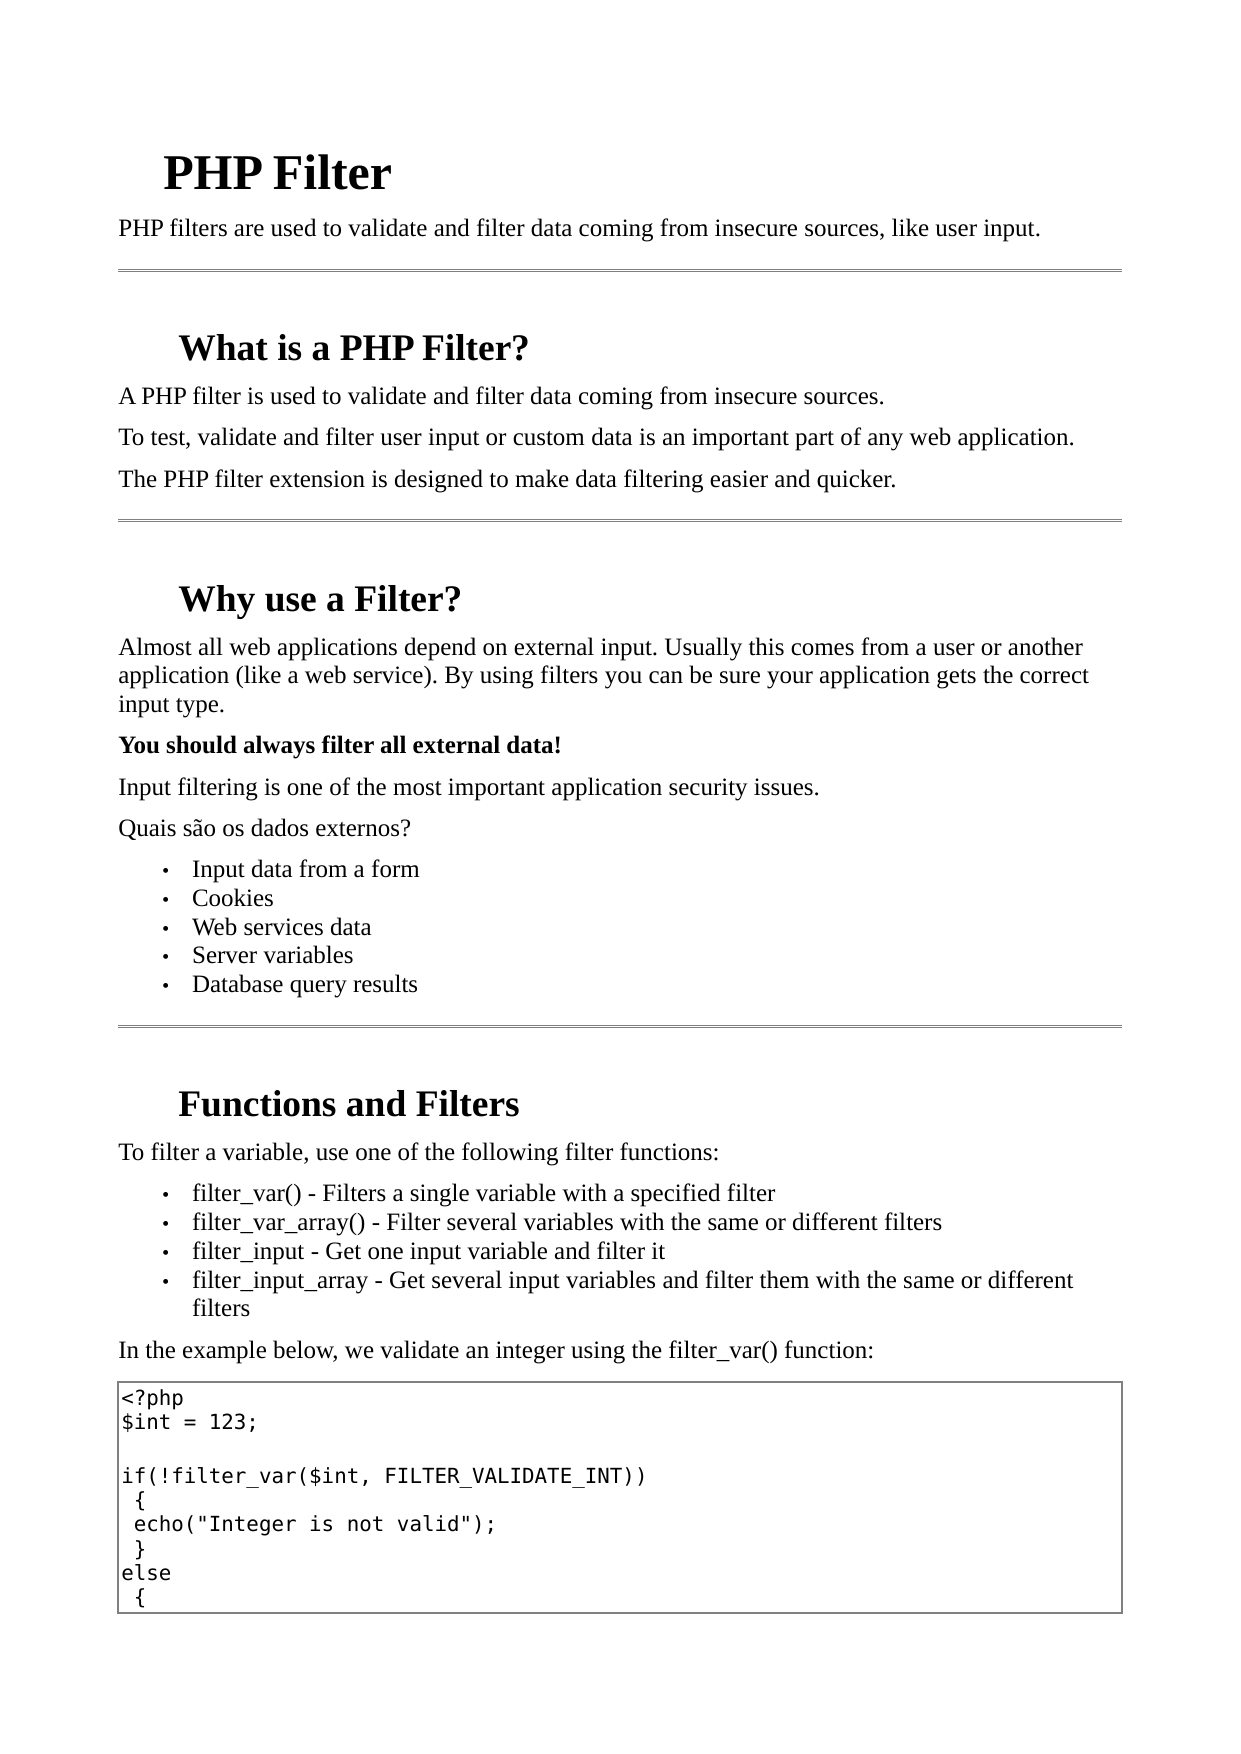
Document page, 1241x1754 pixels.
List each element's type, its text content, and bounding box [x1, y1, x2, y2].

subtitle Functions and Filters [118, 1082, 1122, 1125]
list Cookies [162, 883, 1122, 912]
text In the example below, we validate an integer using the filter_var() function: [118, 1335, 1122, 1363]
list Database query results [162, 969, 1122, 998]
subtitle What is a PHP Filter? [118, 326, 1122, 369]
text To test, validate and filter user input or custom data is an important part of any web application. [118, 422, 1122, 451]
list filter_var_array() - Filter several variables with the same or different filters [162, 1207, 1122, 1236]
text A PHP filter is used to validate and filter data coming from insecure sources. [118, 381, 1122, 410]
text Almost all web applications depend on external input. Usually this comes from a user or another application (like a web service). By using filters you can be sure your application gets the correct input type. [118, 632, 1122, 718]
text You should always filter all external data! [118, 730, 1122, 759]
text The PHP filter extension is designed to make data filtering easier and quicker. [118, 464, 1122, 492]
list Web services data [162, 912, 1122, 940]
list filter_var() - Filters a single variable with a specified filter [162, 1178, 1122, 1207]
subtitle Why use a Filter? [118, 576, 1122, 619]
list filter_input - Get one input variable and filter it [162, 1236, 1122, 1265]
list Server variables [162, 940, 1122, 969]
table_header <?php $int = 123; if(!filter_var($int, FILTER_VALIDATE_INT)) { echo("Integer is not valid"); } else { [119, 1383, 1121, 1612]
list filter_input_array - Get several input variables and filter them with the same or different filters [162, 1265, 1122, 1322]
subtitle PHP Filter [118, 143, 1122, 201]
text PHP filters are used to validate and filter data coming from insecure sources, like user input. [118, 213, 1122, 242]
text Input filtering is one of the most important application security issues. [118, 772, 1122, 800]
list Input data from a form [162, 854, 1122, 883]
text To filter a variable, use one of the following filter functions: [118, 1137, 1122, 1166]
text Quais são os dados externos? [118, 813, 1122, 842]
